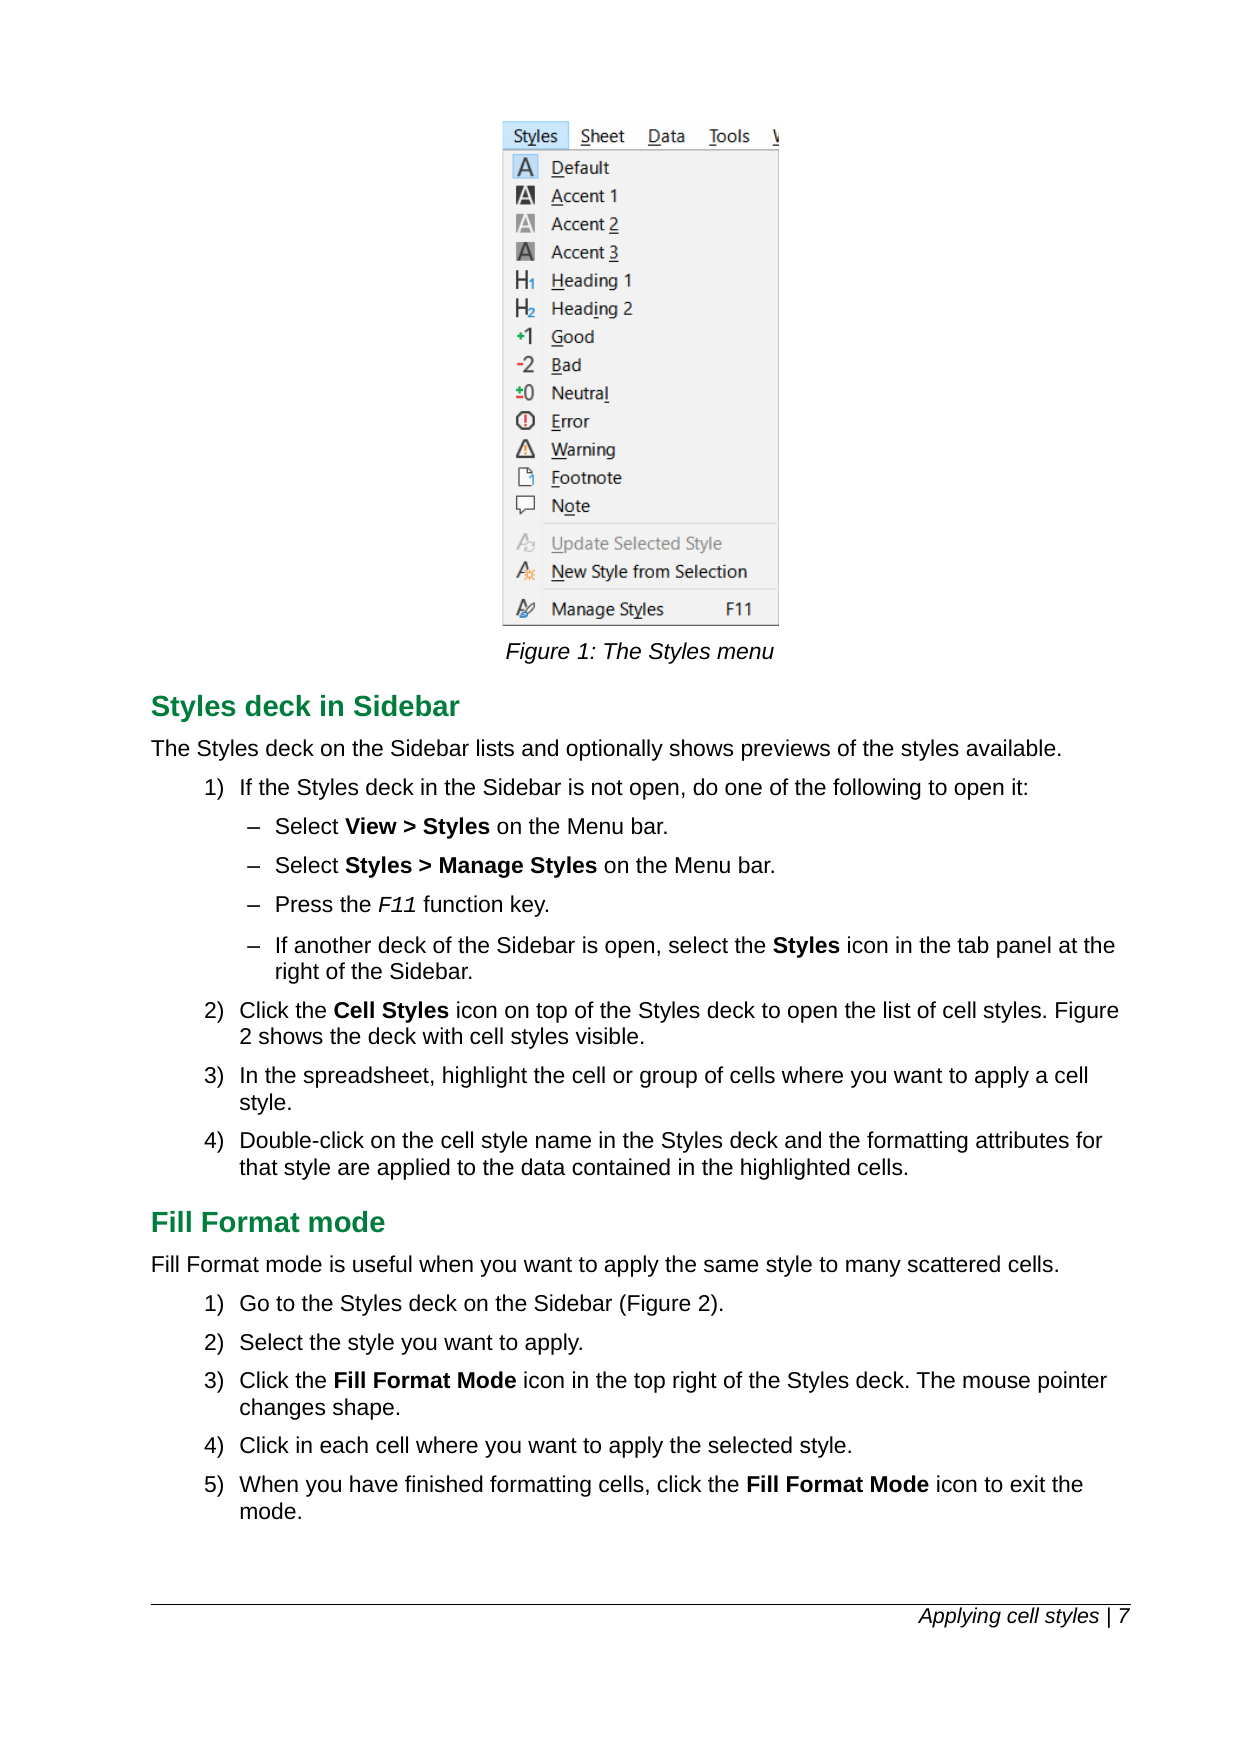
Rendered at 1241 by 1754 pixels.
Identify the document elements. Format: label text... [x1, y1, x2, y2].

list Select View > Styles on the Menu bar. [260, 813, 1131, 839]
list Double-click on the cell style name in the Styles deck and the formatting attributes for that style are applied to the data contained in the highlighted cells. [224, 1127, 1131, 1180]
list If another deck of the Sidebar is open, select the Styles icon in the tab panel at the right of the Sidebar. [260, 932, 1131, 984]
list When you have finished formatting cells, click the Fill Format Mode icon to exit the mode. [224, 1471, 1131, 1524]
list Click in each cell where you want to apply the selected style. [224, 1432, 1131, 1459]
text Figure 1: The Styles menu [503, 638, 779, 665]
picture [502, 121, 779, 626]
list Click the Cell Styles icon on top of the Styles deck to open the list of cell styles. Figure 2 shows the deck with cell styles visible. [224, 997, 1131, 1049]
list Select the style you want to apply. [224, 1328, 1131, 1355]
list Go to the Styles deck on the Sidebar (Figure 2). [224, 1289, 1131, 1316]
subtitle Styles deck in Sidebar [151, 689, 1131, 723]
list Fill Format mode is useful when you want to apply the same style to many scattered cells. [151, 1251, 1131, 1277]
list If the Styles deck in the Sidebar is not open, do one of the following to open it: [224, 774, 1131, 801]
list In the spreadsheet, highlight the cell or group of cells where you want to apply a cell style. [224, 1062, 1131, 1115]
subtitle Fill Format mode [151, 1205, 1131, 1238]
list The Styles deck on the Sidebar lists and optionally shows previews of the styles available. [151, 735, 1131, 762]
list Select Styles > Manage Styles on the Menu bar. [260, 852, 1131, 878]
list Press the F11 function key. [260, 891, 1131, 919]
list Click the Fill Format Mode icon in the top right of the Styles deck. The mouse pointer changes shape. [224, 1367, 1131, 1420]
